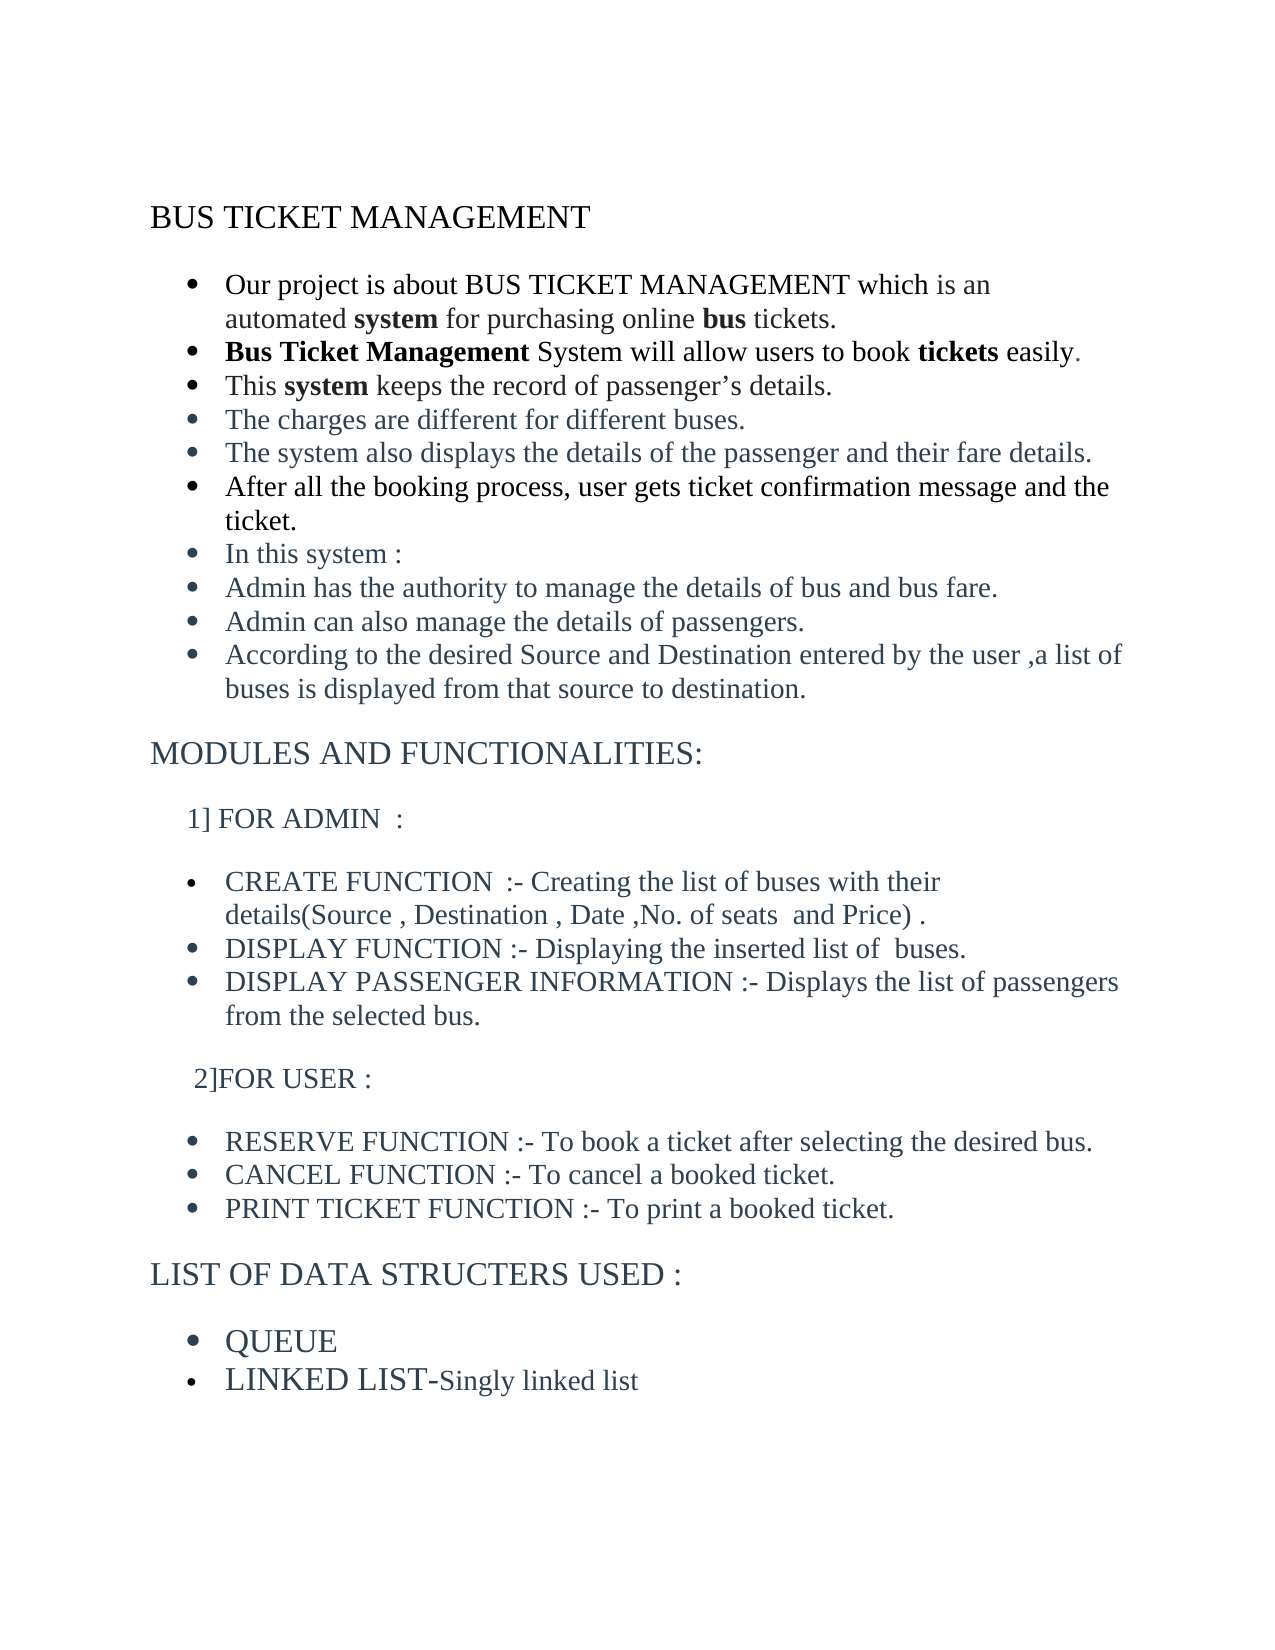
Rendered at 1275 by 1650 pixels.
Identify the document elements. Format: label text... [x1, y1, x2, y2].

list DISPLAY PASSENGER INFORMATION :- Displays the list of passengers from the selected bus. [187, 964, 1125, 1032]
list Bus Ticket Management System will allow users to book tickets easily. [187, 334, 1125, 368]
text 1] FOR ADMIN : [150, 801, 1125, 835]
list The charges are different for different buses. [187, 402, 1125, 436]
list Admin can also manage the details of passengers. [187, 604, 1125, 637]
list Our project is about BUS TICKET MANAGEMENT which is an automated system for purchasing online bus tickets. [187, 267, 1125, 334]
list This system keeps the record of passenger’s details. [187, 368, 1125, 402]
list According to the desired Source and Destination entered by the user ,a list of buses is displayed from that source to destination. [187, 637, 1125, 704]
list Admin has the authority to manage the details of bus and bus fare. [187, 570, 1125, 604]
list PRINT TICKET FUNCTION :- To print a booked ticket. [187, 1191, 1125, 1224]
text BUS TICKET MANAGEMENT [150, 197, 1125, 235]
list In this system : [187, 536, 1125, 570]
list RESERVE FUNCTION :- To book a ticket after selecting the desired bus. [187, 1124, 1125, 1157]
list CANCEL FUNCTION :- To cancel a booked ticket. [187, 1157, 1125, 1191]
text 2]FOR USER : [150, 1061, 1125, 1094]
list QUEUE [187, 1321, 1125, 1359]
list CREATE FUNCTION :- Creating the list of buses with their details(Source , Destination , Date ,No. of seats and Price) . [187, 864, 1125, 931]
text MODULES AND FUNCTIONALITIES: [150, 734, 1125, 772]
list The system also displays the details of the passenger and their fare details. [187, 436, 1125, 469]
list DISPLAY FUNCTION :- Displaying the inserted list of buses. [187, 931, 1125, 964]
list LINKED LIST-Singly linked list [187, 1359, 1125, 1398]
list After all the booking process, user gets ticket confirmation message and the ticket. [187, 469, 1125, 536]
text LIST OF DATA STRUCTERS USED : [150, 1254, 1125, 1292]
